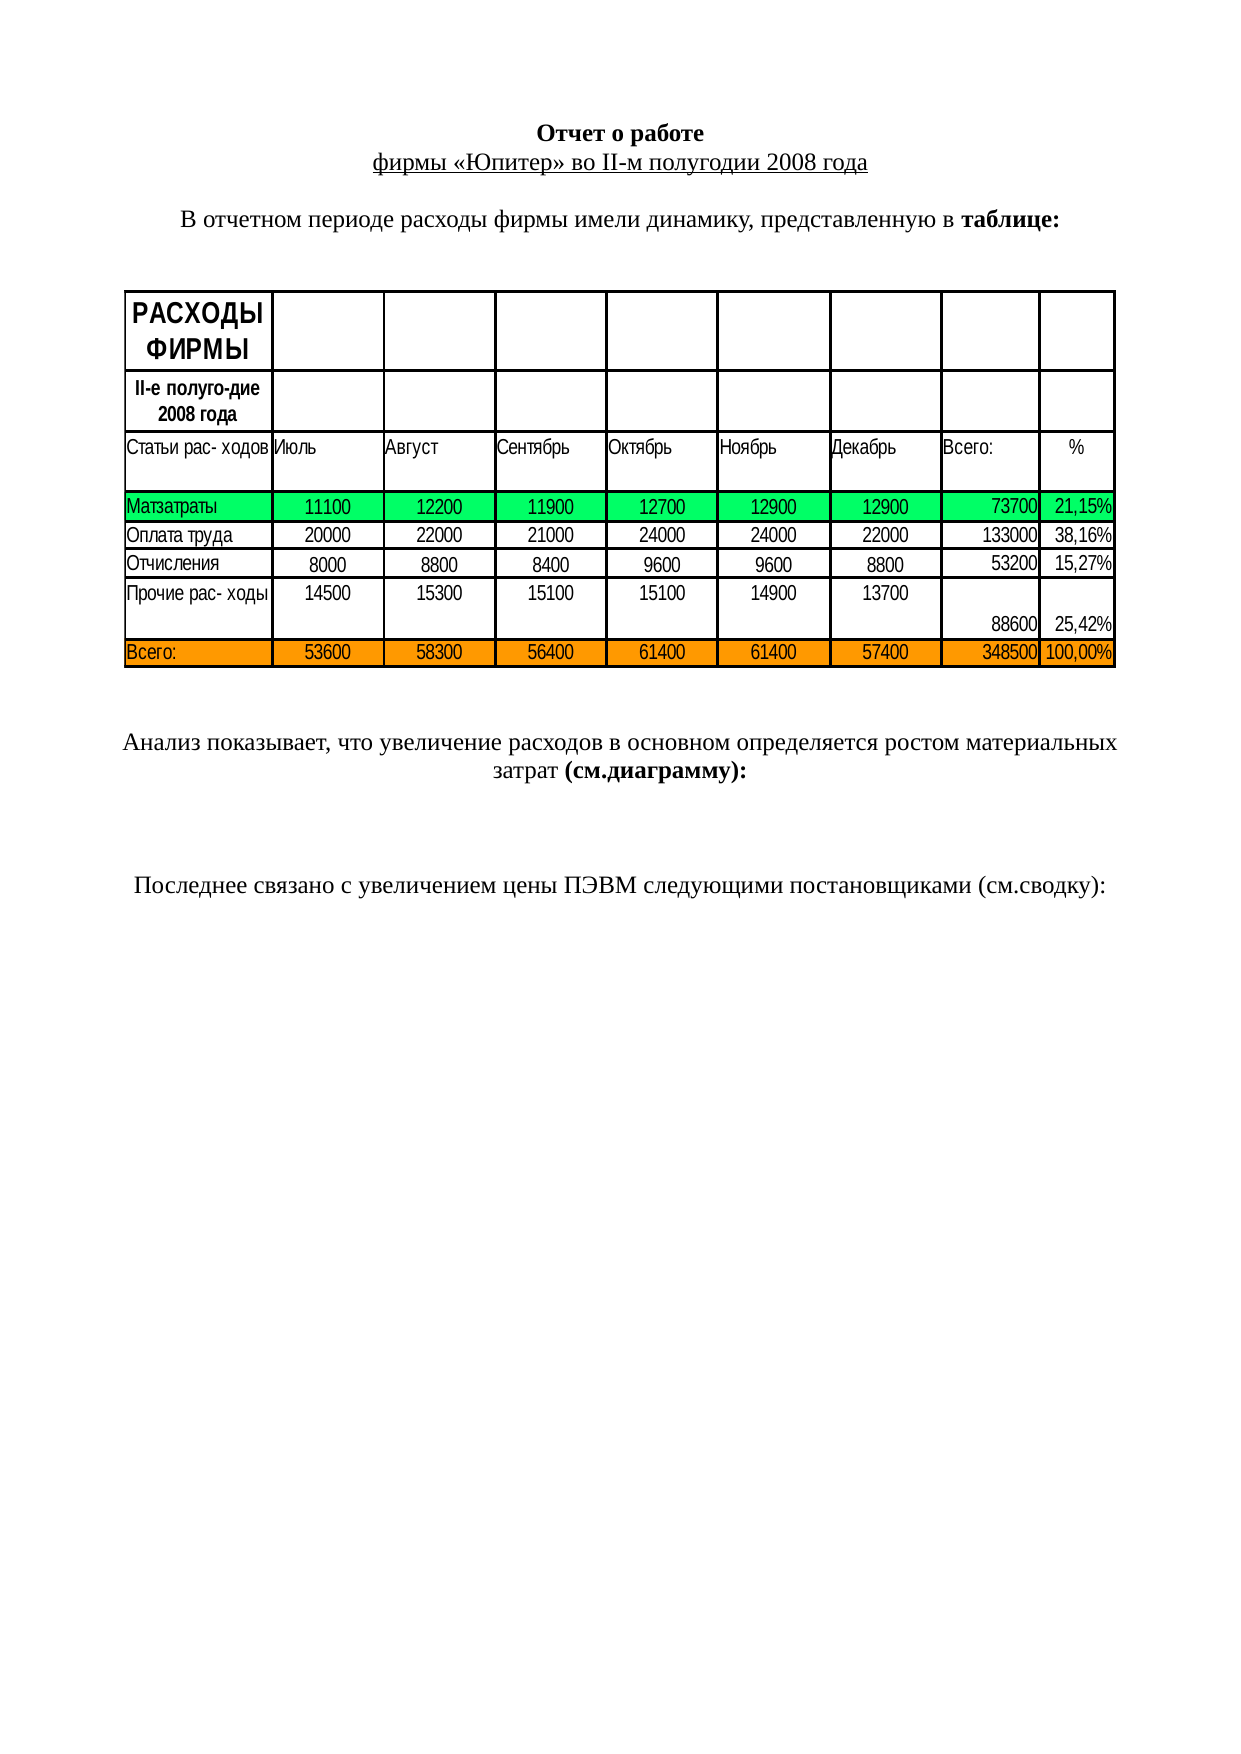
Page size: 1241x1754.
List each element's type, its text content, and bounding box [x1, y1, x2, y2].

text фирмы «Юпитер» во II-м полугодии 2008 года [118, 147, 1122, 176]
text Анализ показывает, что увеличение расходов в основном определяется ростом материальных затрат (см.диаграмму): [118, 727, 1122, 784]
text Последнее связано с увеличением цены ПЭВМ следующими постановщиками (см.сводку): [118, 870, 1122, 899]
text Отчет о работе [118, 118, 1122, 147]
text В отчетном периоде расходы фирмы имели динамику, представленную в таблице: [118, 204, 1122, 233]
